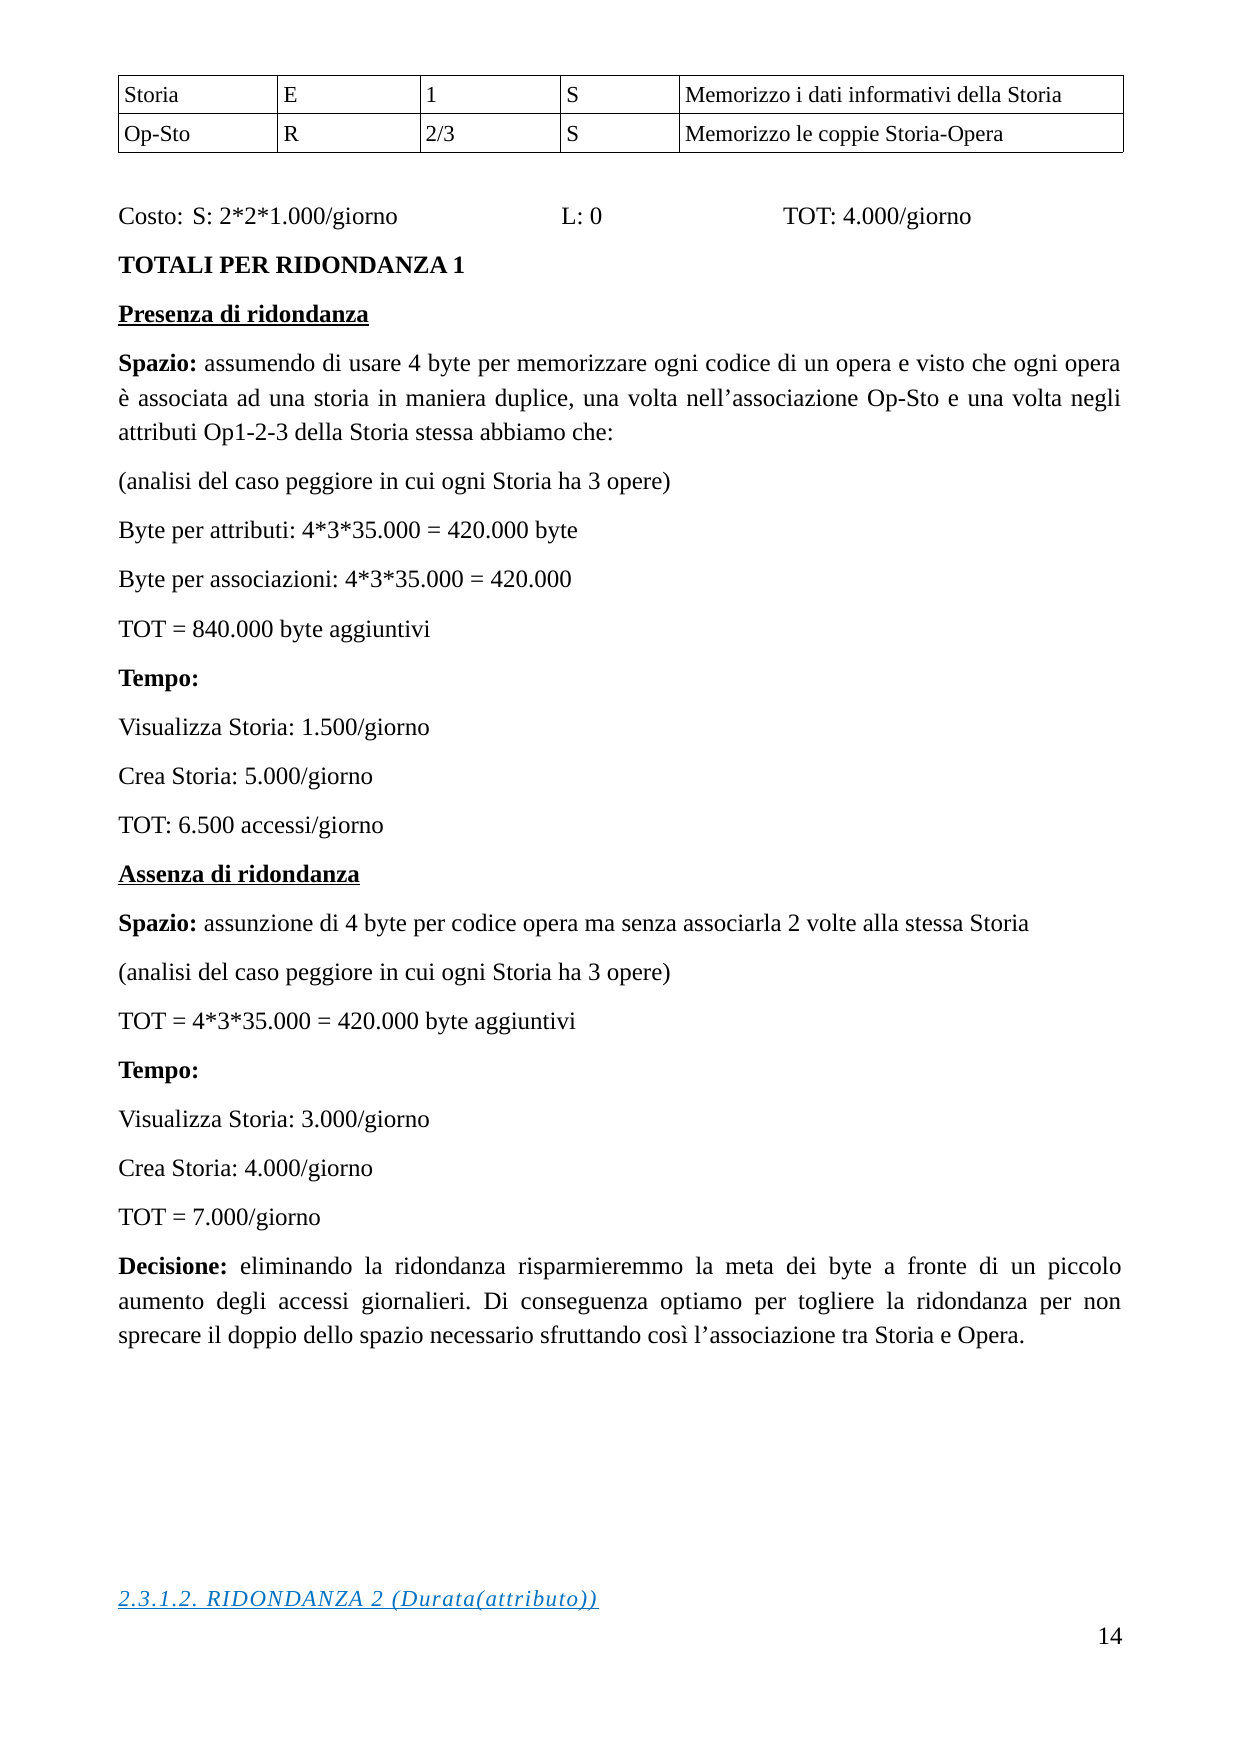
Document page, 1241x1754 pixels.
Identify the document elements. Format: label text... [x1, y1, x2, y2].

table_cell 1 [421, 76, 560, 113]
table_cell Memorizzo le coppie Storia-Opera [680, 114, 1123, 152]
text Crea Storia: 5.000/giorno [118, 761, 1122, 789]
text 2.3.1.2. RIDONDANZA 2 (Durata(attributo)) [118, 1584, 1122, 1611]
text Visualizza Storia: 1.500/giorno [118, 712, 1122, 741]
text TOTALI PER RIDONDANZA 1 [118, 250, 1122, 279]
table_cell S [561, 76, 679, 113]
text TOT: 6.500 accessi/giorno [118, 810, 1122, 839]
text Decisione: eliminando la ridondanza risparmieremmo la meta dei byte a fronte di un piccolo aumento degli accessi giornalieri. Di conseguenza optiamo per togliere la ridondanza per non sprecare il doppio dello spazio necessario sfruttando così l’associazione tra Storia e Opera. [118, 1251, 1122, 1349]
text Byte per associazioni: 4*3*35.000 = 420.000 [118, 564, 1122, 593]
text Spazio: assumendo di usare 4 byte per memorizzare ogni codice di un opera e visto che ogni opera è associata ad una storia in maniera duplice, una volta nell’associazione Op-Sto e una volta negli attributi Op1-2-3 della Storia stessa abbiamo che: [118, 348, 1122, 446]
table_cell R [278, 114, 420, 152]
text TOT = 840.000 byte aggiuntivi [118, 614, 1122, 642]
table_cell 2/3 [421, 114, 560, 152]
table_cell E [278, 76, 420, 113]
text Assenza di ridondanza [118, 859, 1122, 888]
text Tempo: [118, 1055, 1122, 1084]
table_cell Memorizzo i dati informativi della Storia [680, 76, 1123, 113]
text Crea Storia: 4.000/giorno [118, 1153, 1122, 1182]
text Visualizza Storia: 3.000/giorno [118, 1104, 1122, 1133]
text Costo: S: 2*2*1.000/giorno L: 0 TOT: 4.000/giorno [118, 201, 1122, 230]
text Spazio: assunzione di 4 byte per codice opera ma senza associarla 2 volte alla stessa Storia [118, 908, 1122, 937]
text TOT = 4*3*35.000 = 420.000 byte aggiuntivi [118, 1006, 1122, 1035]
table_cell Op-Sto [119, 114, 277, 152]
text Presenza di ridondanza [118, 299, 1122, 328]
text (analisi del caso peggiore in cui ogni Storia ha 3 opere) [118, 466, 1122, 495]
table_cell Storia [119, 76, 277, 113]
table_cell S [561, 114, 679, 152]
text Byte per attributi: 4*3*35.000 = 420.000 byte [118, 516, 1122, 544]
text Tempo: [118, 663, 1122, 691]
text (analisi del caso peggiore in cui ogni Storia ha 3 opere) [118, 957, 1122, 986]
text TOT = 7.000/giorno [118, 1202, 1122, 1231]
